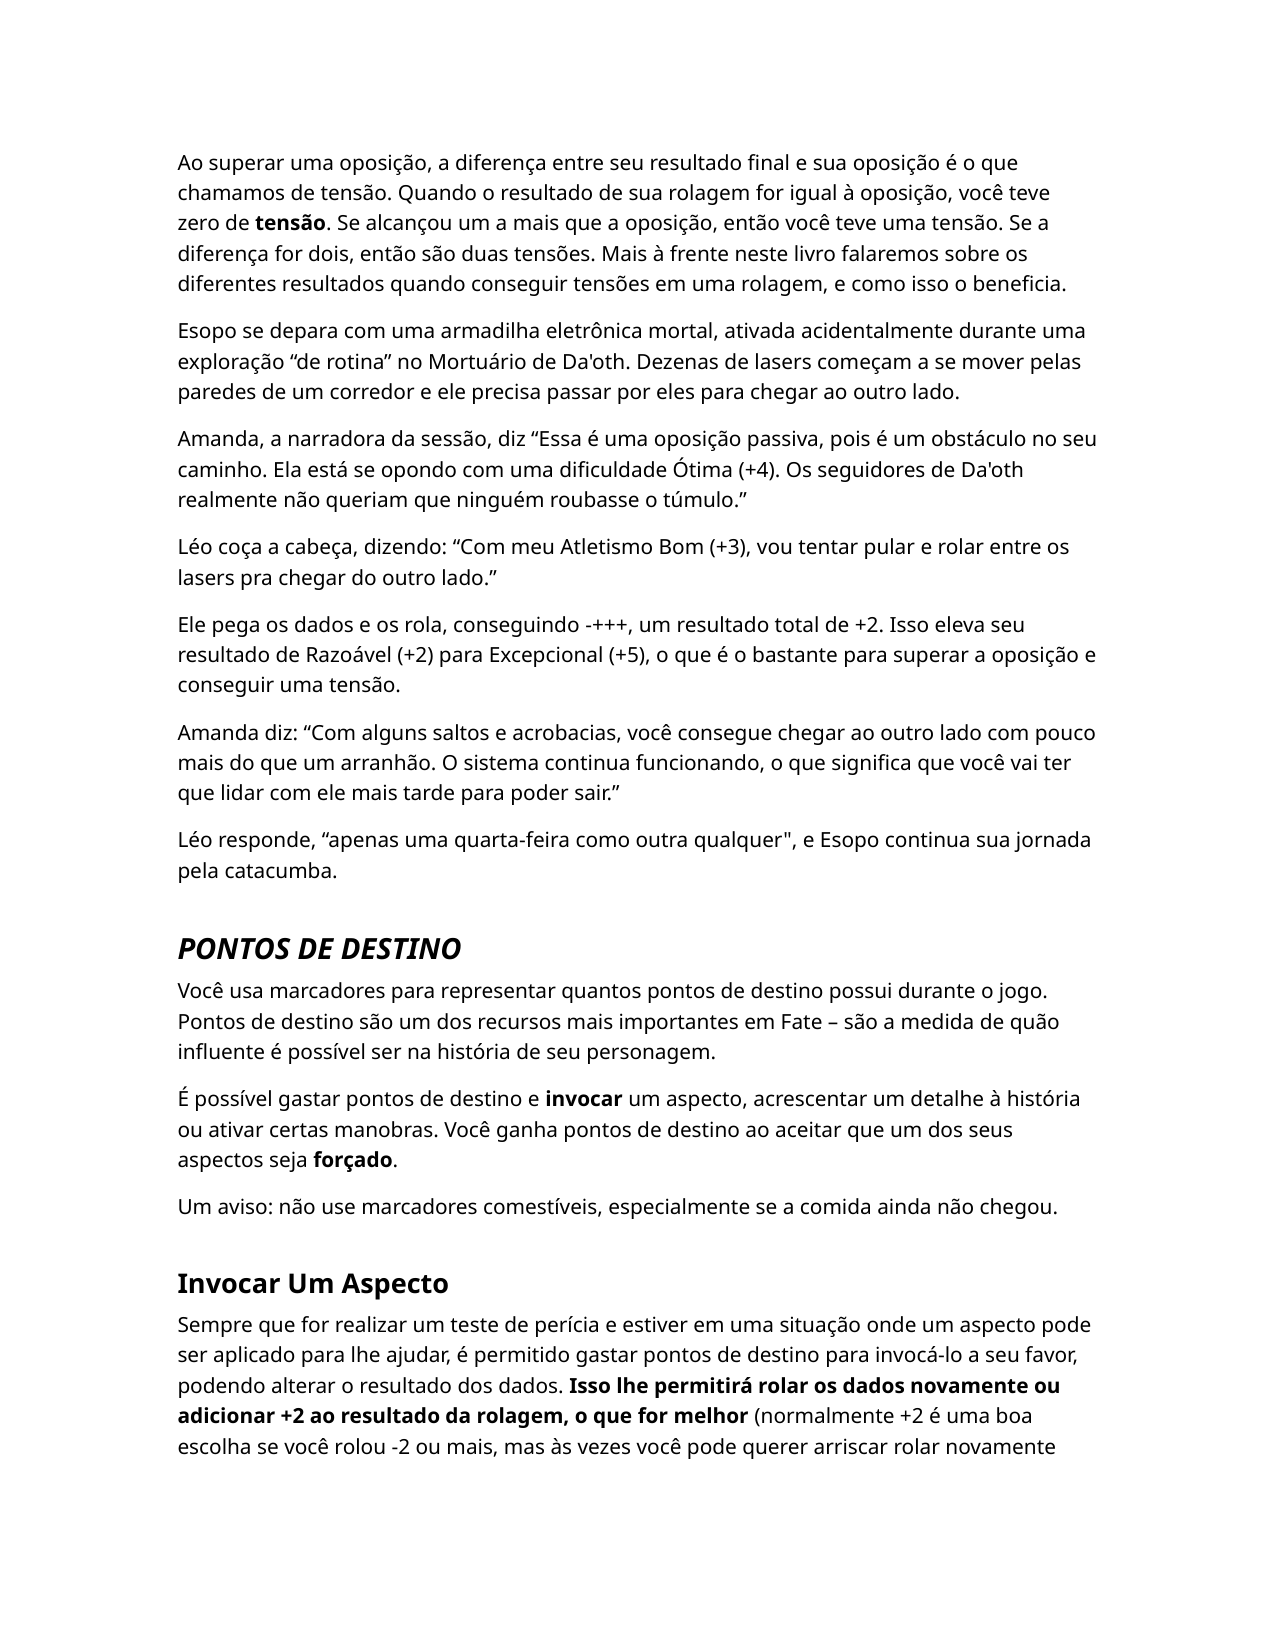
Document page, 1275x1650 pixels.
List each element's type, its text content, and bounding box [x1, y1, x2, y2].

text Léo coça a cabeça, dizendo: “Com meu Atletismo Bom (+3), vou tentar pular e rolar entre os lasers pra chegar do outro lado.” [177, 532, 1098, 591]
text Léo responde, “apenas uma quarta-feira como outra qualquer", e Esopo continua sua jornada pela catacumba. [177, 826, 1098, 884]
subtitle Invocar Um Aspecto [177, 1264, 1098, 1301]
text É possível gastar pontos de destino e invocar um aspecto, acrescentar um detalhe à história ou ativar certas manobras. Você ganha pontos de destino ao aceitar que um dos seus aspectos seja forçado. [177, 1084, 1098, 1174]
text Ao superar uma oposição, a diferença entre seu resultado final e sua oposição é o que chamamos de tensão. Quando o resultado de sua rolagem for igual à oposição, você teve zero de tensão. Se alcançou um a mais que a oposição, então você teve uma tensão. Se a diferença for dois, então são duas tensões. Mais à frente neste livro falaremos sobre os diferentes resultados quando conseguir tensões em uma rolagem, e como isso o beneficia. [177, 148, 1098, 298]
text Amanda, a narradora da sessão, diz “Essa é uma oposição passiva, pois é um obstáculo no seu caminho. Ela está se opondo com uma dificuldade Ótima (+4). Os seguidores de Da'oth realmente não queriam que ninguém roubasse o túmulo.” [177, 424, 1098, 513]
text Um aviso: não use marcadores comestíveis, especialmente se a comida ainda não chegou. [177, 1192, 1098, 1221]
text Sempre que for realizar um teste de perícia e estiver em uma situação onde um aspecto pode ser aplicado para lhe ajudar, é permitido gastar pontos de destino para invocá-lo a seu favor, podendo alterar o resultado dos dados. Isso lhe permitirá rolar os dados novamente ou adicionar +2 ao resultado da rolagem, o que for melhor (normalmente +2 é uma boa escolha se você rolou -2 ou mais, mas às vezes você pode querer arriscar rolar novamente [177, 1310, 1098, 1460]
subtitle PONTOS DE DESTINO [177, 928, 1098, 968]
text Esopo se depara com uma armadilha eletrônica mortal, ativada acidentalmente durante uma exploração “de rotina” no Mortuário de Da'oth. Dezenas de lasers começam a se mover pelas paredes de um corredor e ele precisa passar por eles para chegar ao outro lado. [177, 316, 1098, 406]
text Ele pega os dados e os rola, conseguindo -+++, um resultado total de +2. Isso eleva seu resultado de Razoável (+2) para Excepcional (+5), o que é o bastante para superar a oposição e conseguir uma tensão. [177, 610, 1098, 699]
text Você usa marcadores para representar quantos pontos de destino possui durante o jogo. Pontos de destino são um dos recursos mais importantes em Fate – são a medida de quão inﬂuente é possível ser na história de seu personagem. [177, 977, 1098, 1066]
text Amanda diz: “Com alguns saltos e acrobacias, você consegue chegar ao outro lado com pouco mais do que um arranhão. O sistema continua funcionando, o que significa que você vai ter que lidar com ele mais tarde para poder sair.” [177, 718, 1098, 807]
